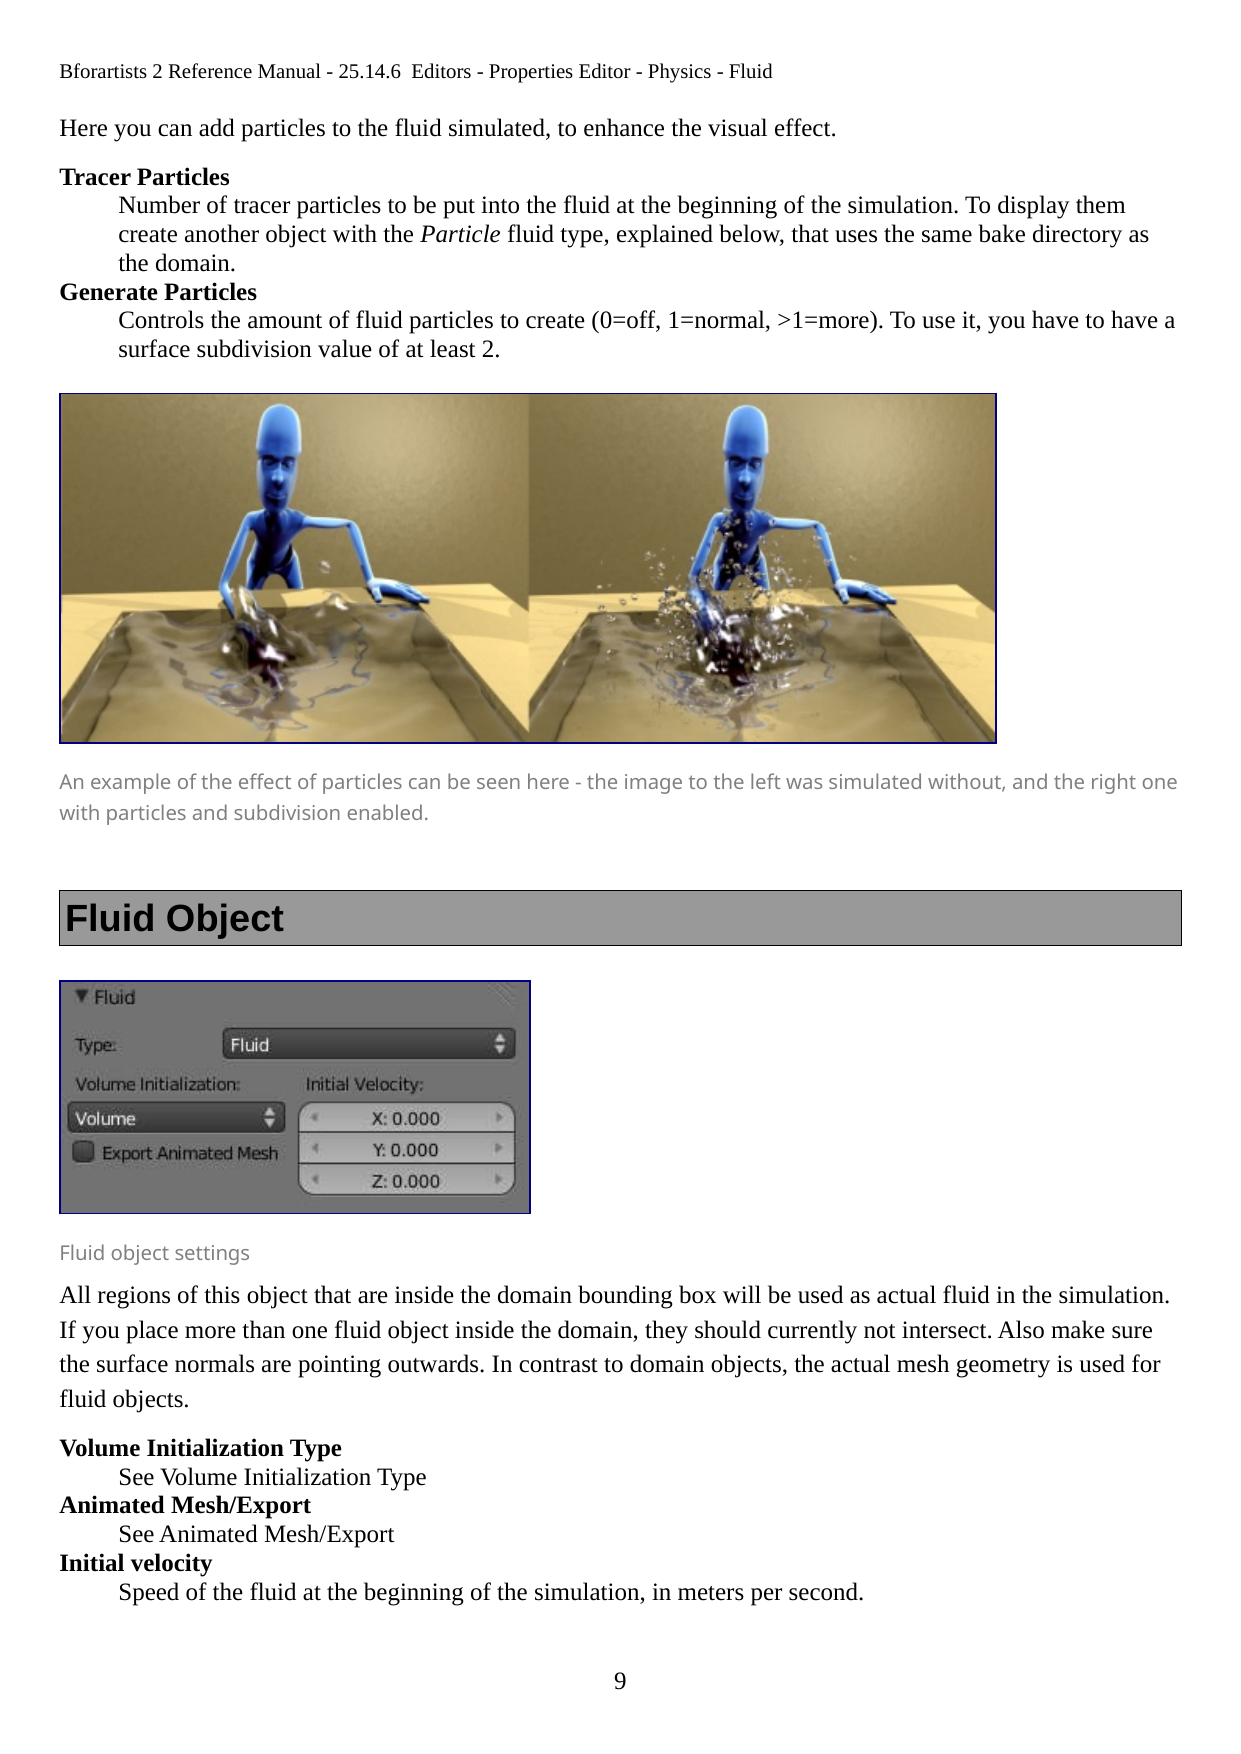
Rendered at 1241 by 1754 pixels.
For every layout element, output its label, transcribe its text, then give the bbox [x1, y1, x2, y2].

list Speed of the fluid at the beginning of the simulation, in meters per second. [118, 1577, 1181, 1606]
subtitle Volume Initialization Type [59, 1433, 1181, 1462]
list Number of tracer particles to be put into the fluid at the beginning of the simulation. To display them create another object with the Particle fluid type, explained below, that uses the same bake directory as the domain. [118, 190, 1181, 277]
subtitle Generate Particles [59, 277, 1181, 305]
list See Volume Initialization Type [118, 1462, 1181, 1491]
subtitle Animated Mesh/Export [59, 1491, 1181, 1519]
text An example of the effect of particles can be seen here - the image to the left was simulated without, and the right one with particles and subdivision enabled. [59, 764, 1181, 827]
text Fluid object settings [59, 1235, 1181, 1266]
picture [61, 982, 529, 1213]
text Here you can add particles to the fluid simulated, to enhance the visual effect. [59, 113, 1181, 141]
list Controls the amount of fluid particles to create (0=off, 1=normal, >1=more). To use it, you have to have a surface subdivision value of at least 2. [118, 305, 1181, 363]
text All regions of this object that are inside the domain bounding box will be used as actual fluid in the simulation. If you place more than one fluid object inside the domain, they should currently not intersect. Also make sure the surface normals are pointing outwards. In contrast to domain objects, the actual mesh geometry is used for fluid objects. [59, 1281, 1181, 1413]
list See Animated Mesh/Export [118, 1519, 1181, 1548]
table_header Fluid Object [60, 891, 1181, 945]
subtitle Tracer Particles [59, 162, 1181, 190]
picture [61, 394, 995, 742]
subtitle Initial velocity [59, 1548, 1181, 1577]
